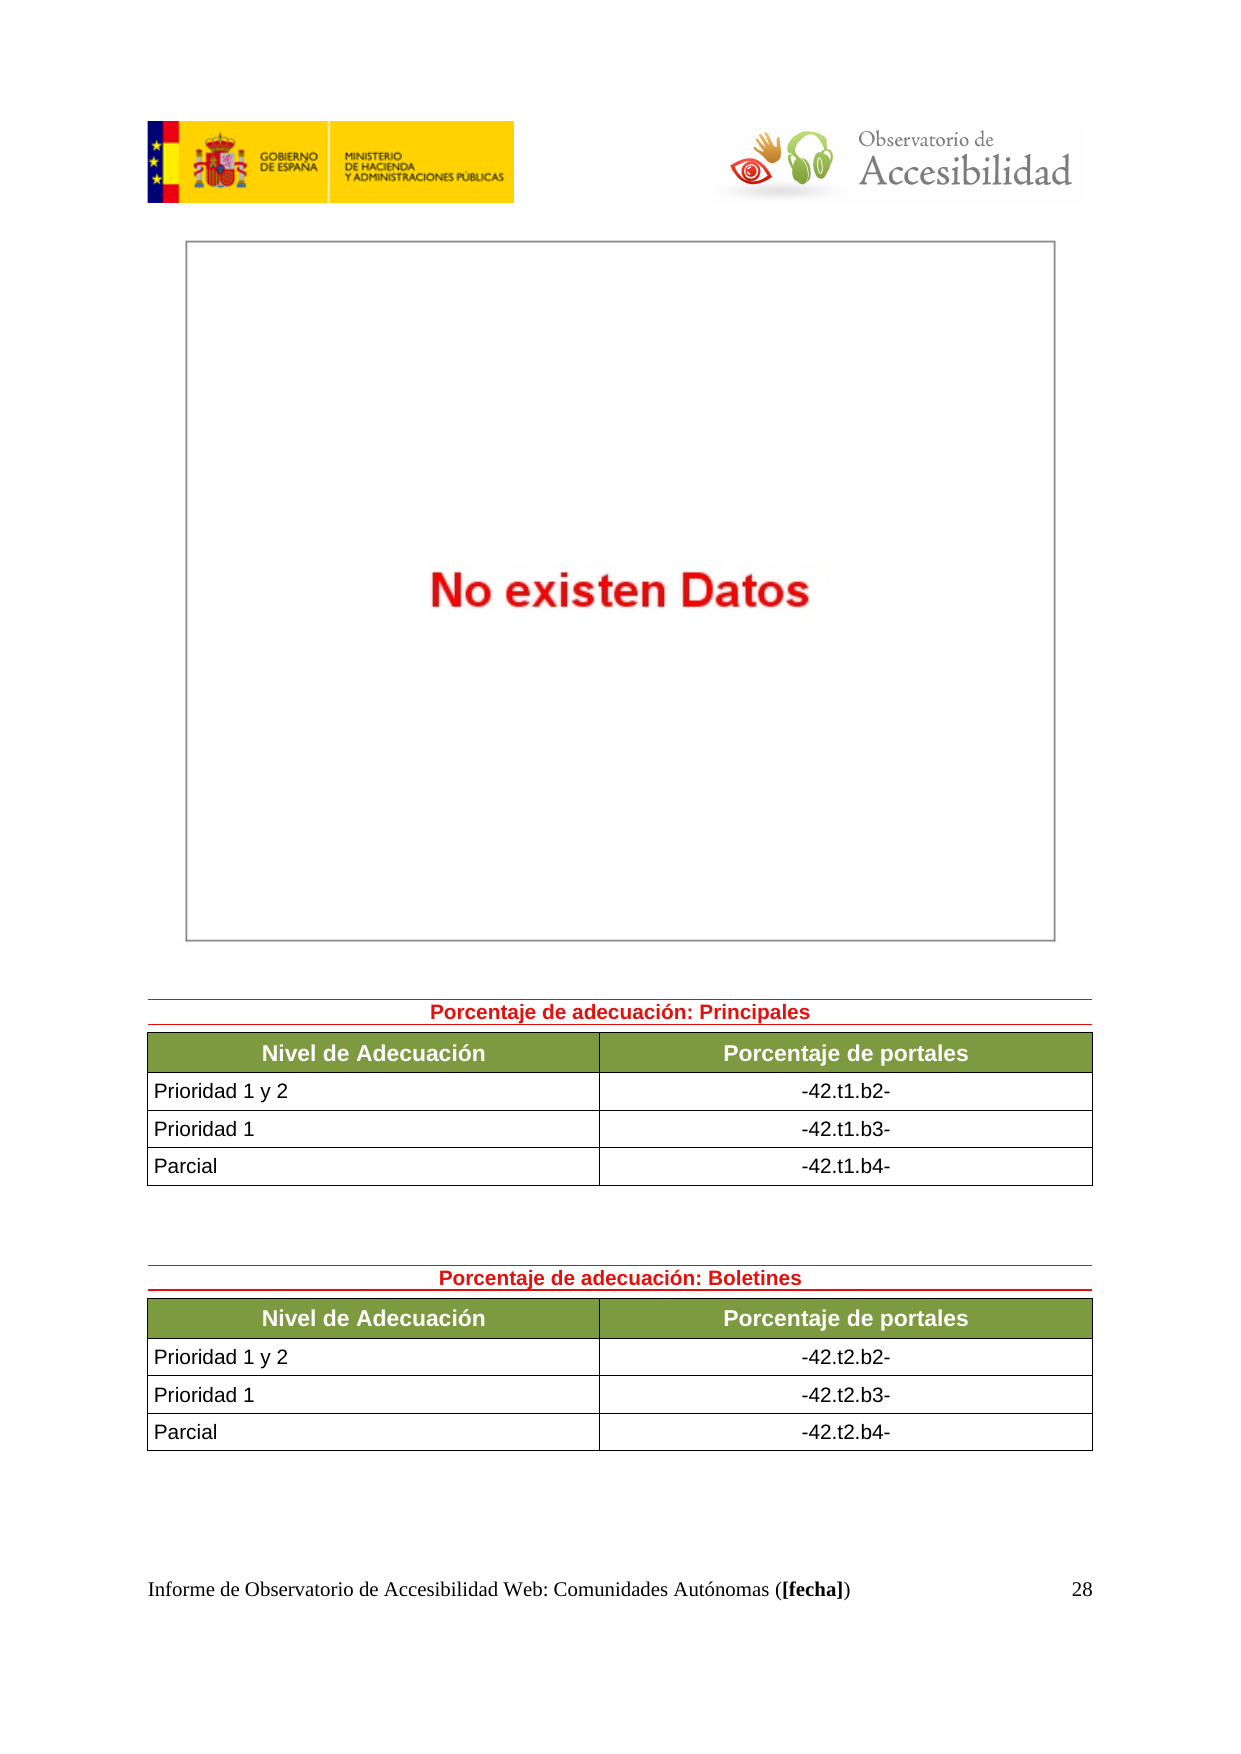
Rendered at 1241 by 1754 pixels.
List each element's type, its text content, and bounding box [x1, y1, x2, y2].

text Porcentaje de adecuación: Boletines [148, 1266, 1092, 1289]
table_cell -42.t1.b2- [600, 1073, 1092, 1109]
table_cell -42.t2.b2- [600, 1339, 1092, 1375]
text Porcentaje de adecuación: Principales [148, 1000, 1092, 1024]
table_cell Prioridad 1 [148, 1111, 599, 1147]
table_cell -42.t1.b4- [600, 1148, 1092, 1184]
picture [710, 122, 1086, 205]
table_cell Prioridad 1 [148, 1376, 599, 1413]
picture [178, 238, 1062, 948]
table_cell -42.t1.b3- [600, 1111, 1092, 1147]
table_cell -42.t2.b3- [600, 1376, 1092, 1413]
table_header Nivel de Adecuación [148, 1033, 599, 1072]
table_header Porcentaje de portales [600, 1299, 1092, 1338]
table_cell Prioridad 1 y 2 [148, 1073, 599, 1109]
table_cell -42.t2.b4- [600, 1414, 1092, 1450]
table_cell Prioridad 1 y 2 [148, 1339, 599, 1375]
table_cell Parcial [148, 1148, 599, 1184]
table_header Nivel de Adecuación [148, 1299, 599, 1338]
table_header Porcentaje de portales [600, 1033, 1092, 1072]
table_cell Parcial [148, 1414, 599, 1450]
picture [147, 121, 514, 203]
